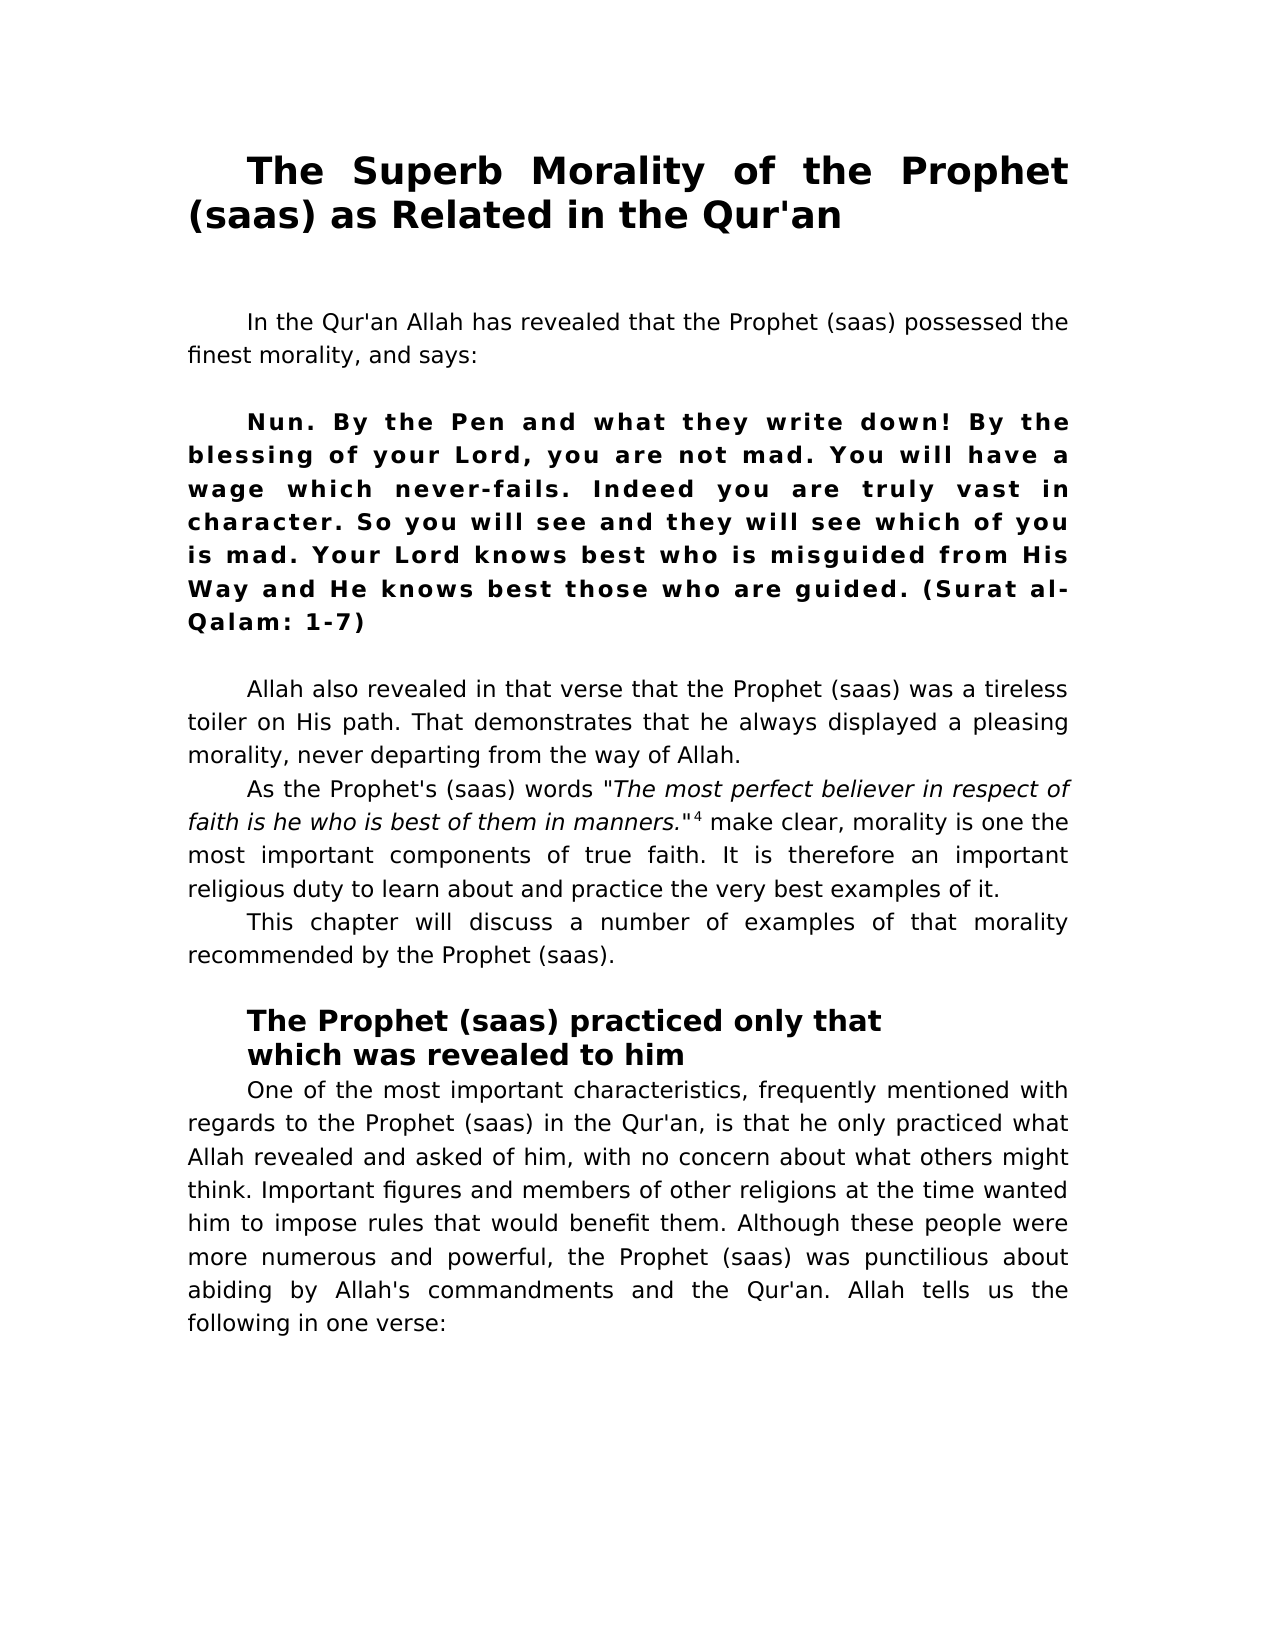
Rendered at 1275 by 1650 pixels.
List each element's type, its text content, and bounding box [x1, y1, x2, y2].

text Allah also revealed in that verse that the Prophet (saas) was a tireless toiler on His path. That demonstrates that he always displayed a pleasing morality, never departing from the way of Allah. [187, 671, 1070, 771]
text The Superb Morality of the Prophet (saas) as Related in the Qur'an [187, 150, 1070, 237]
text which was revealed to him [187, 1038, 1070, 1072]
text In the Qur'an Allah has revealed that the Prophet (saas) possessed the finest morality, and says: [187, 304, 1070, 371]
text This chapter will discuss a number of examples of that morality recommended by the Prophet (saas). [187, 904, 1070, 971]
text Nun. By the Pen and what they write down! By the blessing of your Lord, you are not mad. You will have a wage which never-fails. Indeed you are truly vast in character. So you will see and they will see which of you is mad. Your Lord knows best who is misguided from His Way and He knows best those who are guided. (Surat al-Qalam: 1-7) [187, 404, 1070, 637]
text The Prophet (saas) practiced only that [187, 1004, 1070, 1038]
text As the Prophet's (saas) words "The most perfect believer in respect of faith is he who is best of them in manners."4 make clear, morality is one the most important components of true faith. It is therefore an important religious duty to learn about and practice the very best examples of it. [187, 771, 1070, 904]
text One of the most important characteristics, frequently mentioned with regards to the Prophet (saas) in the Qur'an, is that he only practiced what Allah revealed and asked of him, with no concern about what others might think. Important figures and members of other religions at the time wanted him to impose rules that would benefit them. Although these people were more numerous and powerful, the Prophet (saas) was punctilious about abiding by Allah's commandments and the Qur'an. Allah tells us the following in one verse: [187, 1072, 1070, 1338]
